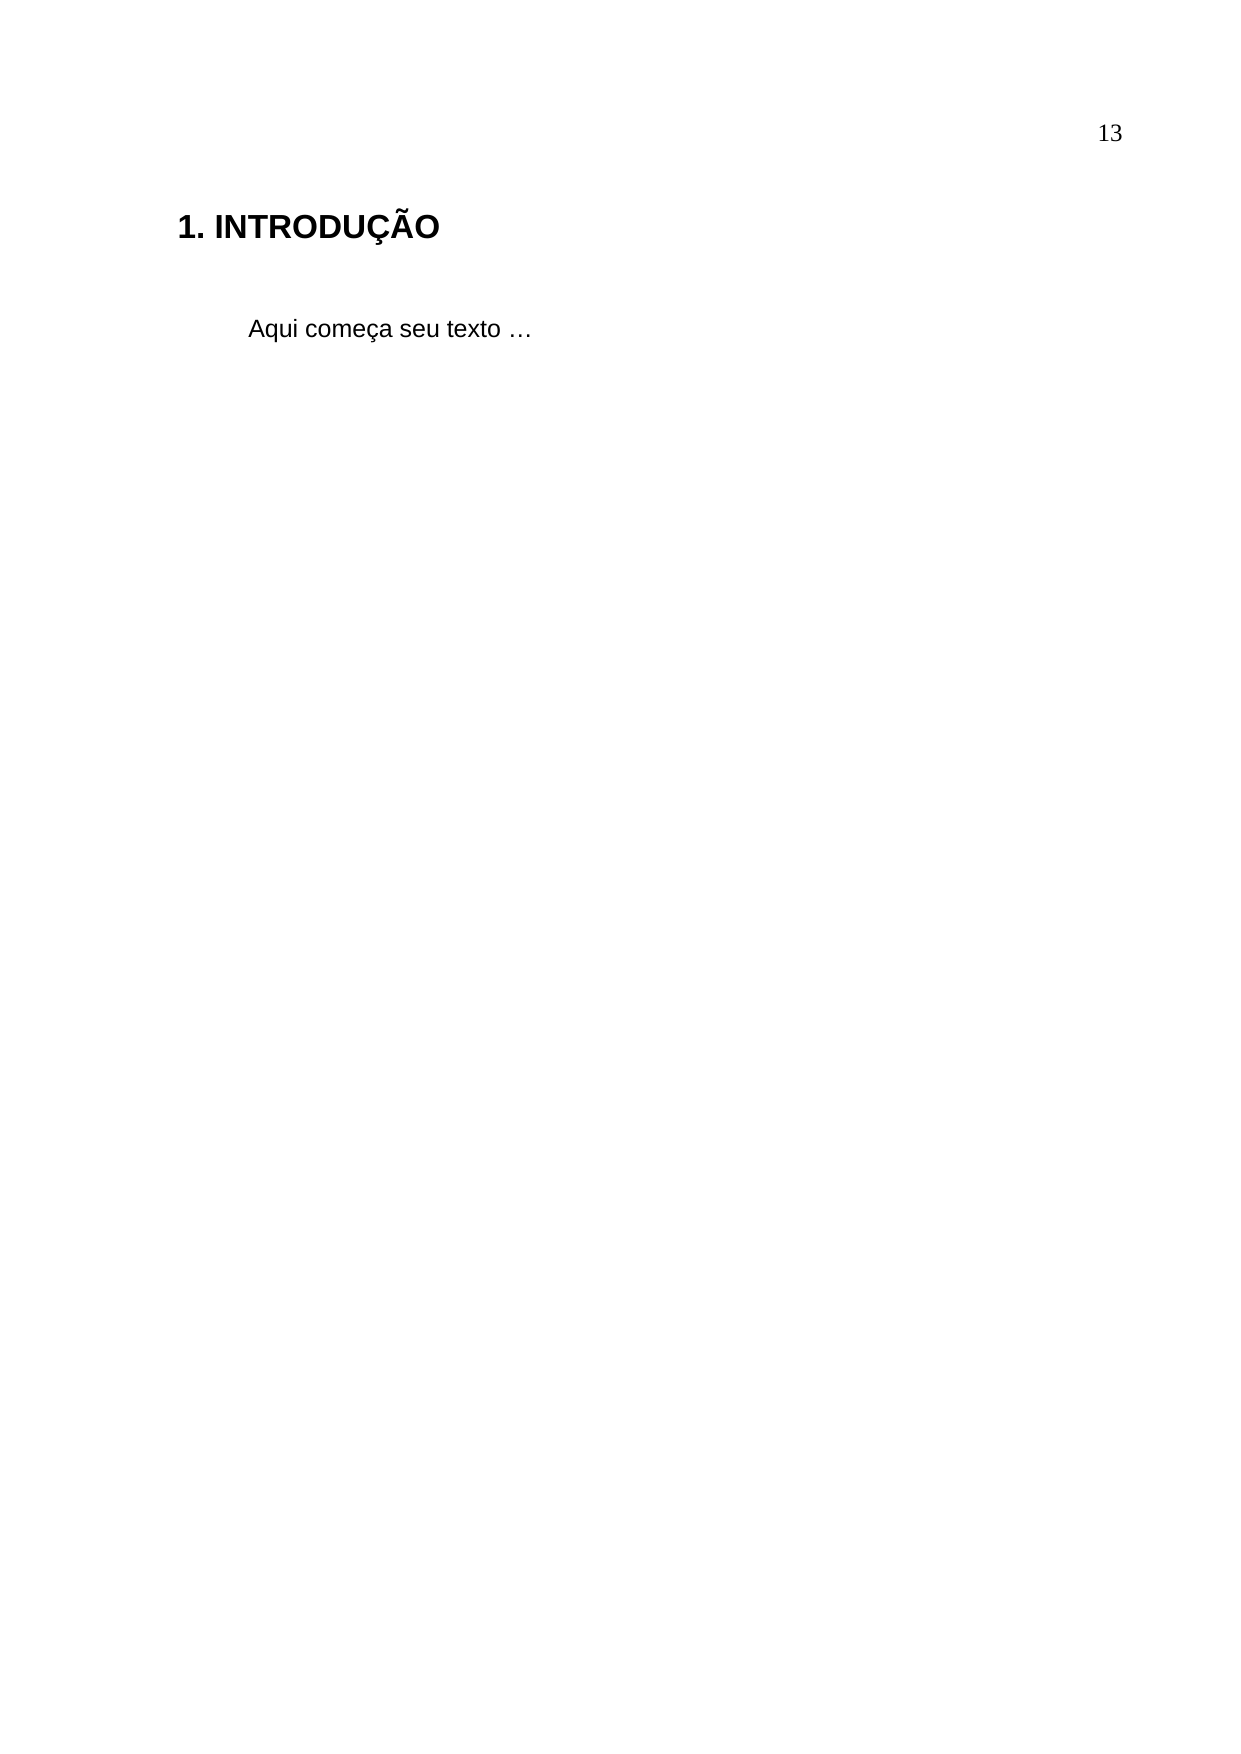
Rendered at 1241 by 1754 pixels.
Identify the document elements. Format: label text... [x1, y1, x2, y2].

subtitle 1. Introdução [177, 207, 1122, 245]
text Aqui começa seu texto … [177, 314, 1122, 343]
